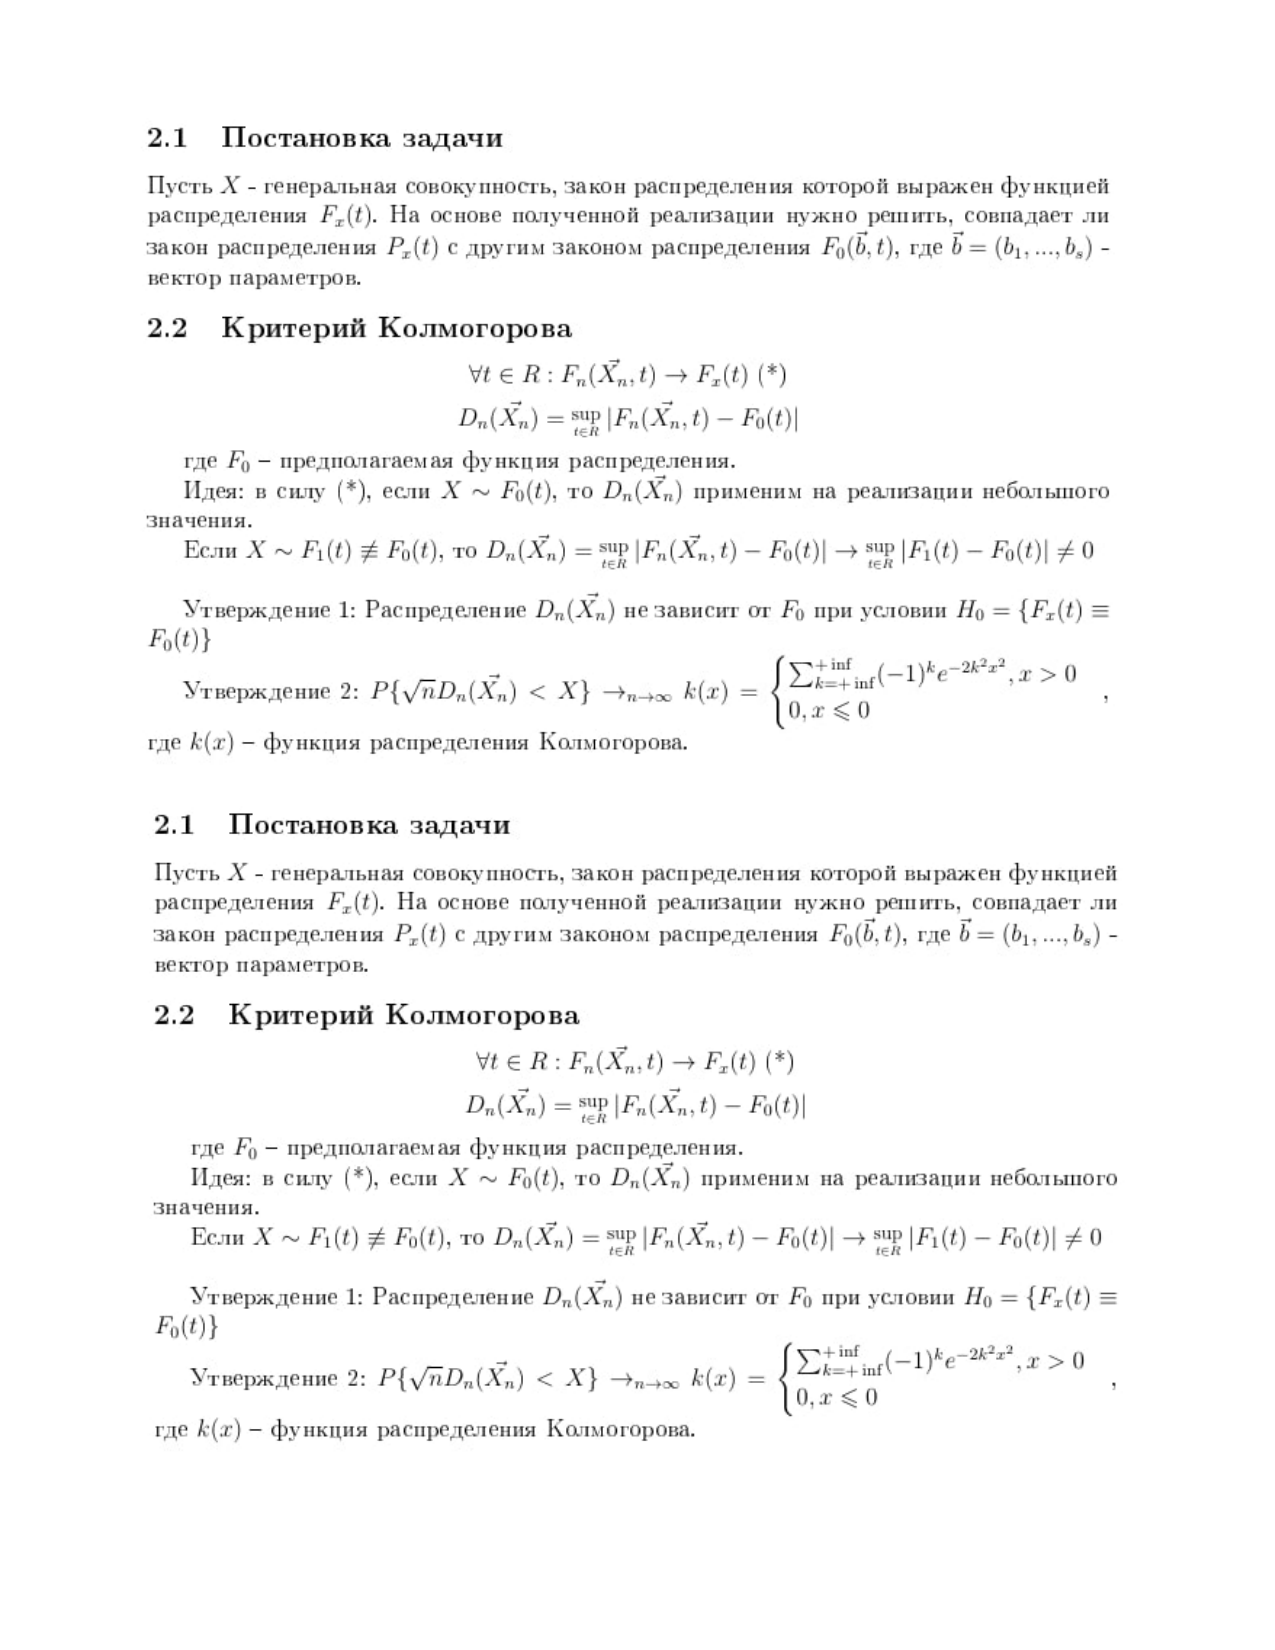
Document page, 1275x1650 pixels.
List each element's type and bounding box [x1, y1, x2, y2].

picture [126, 805, 1165, 1473]
picture [118, 118, 1157, 786]
